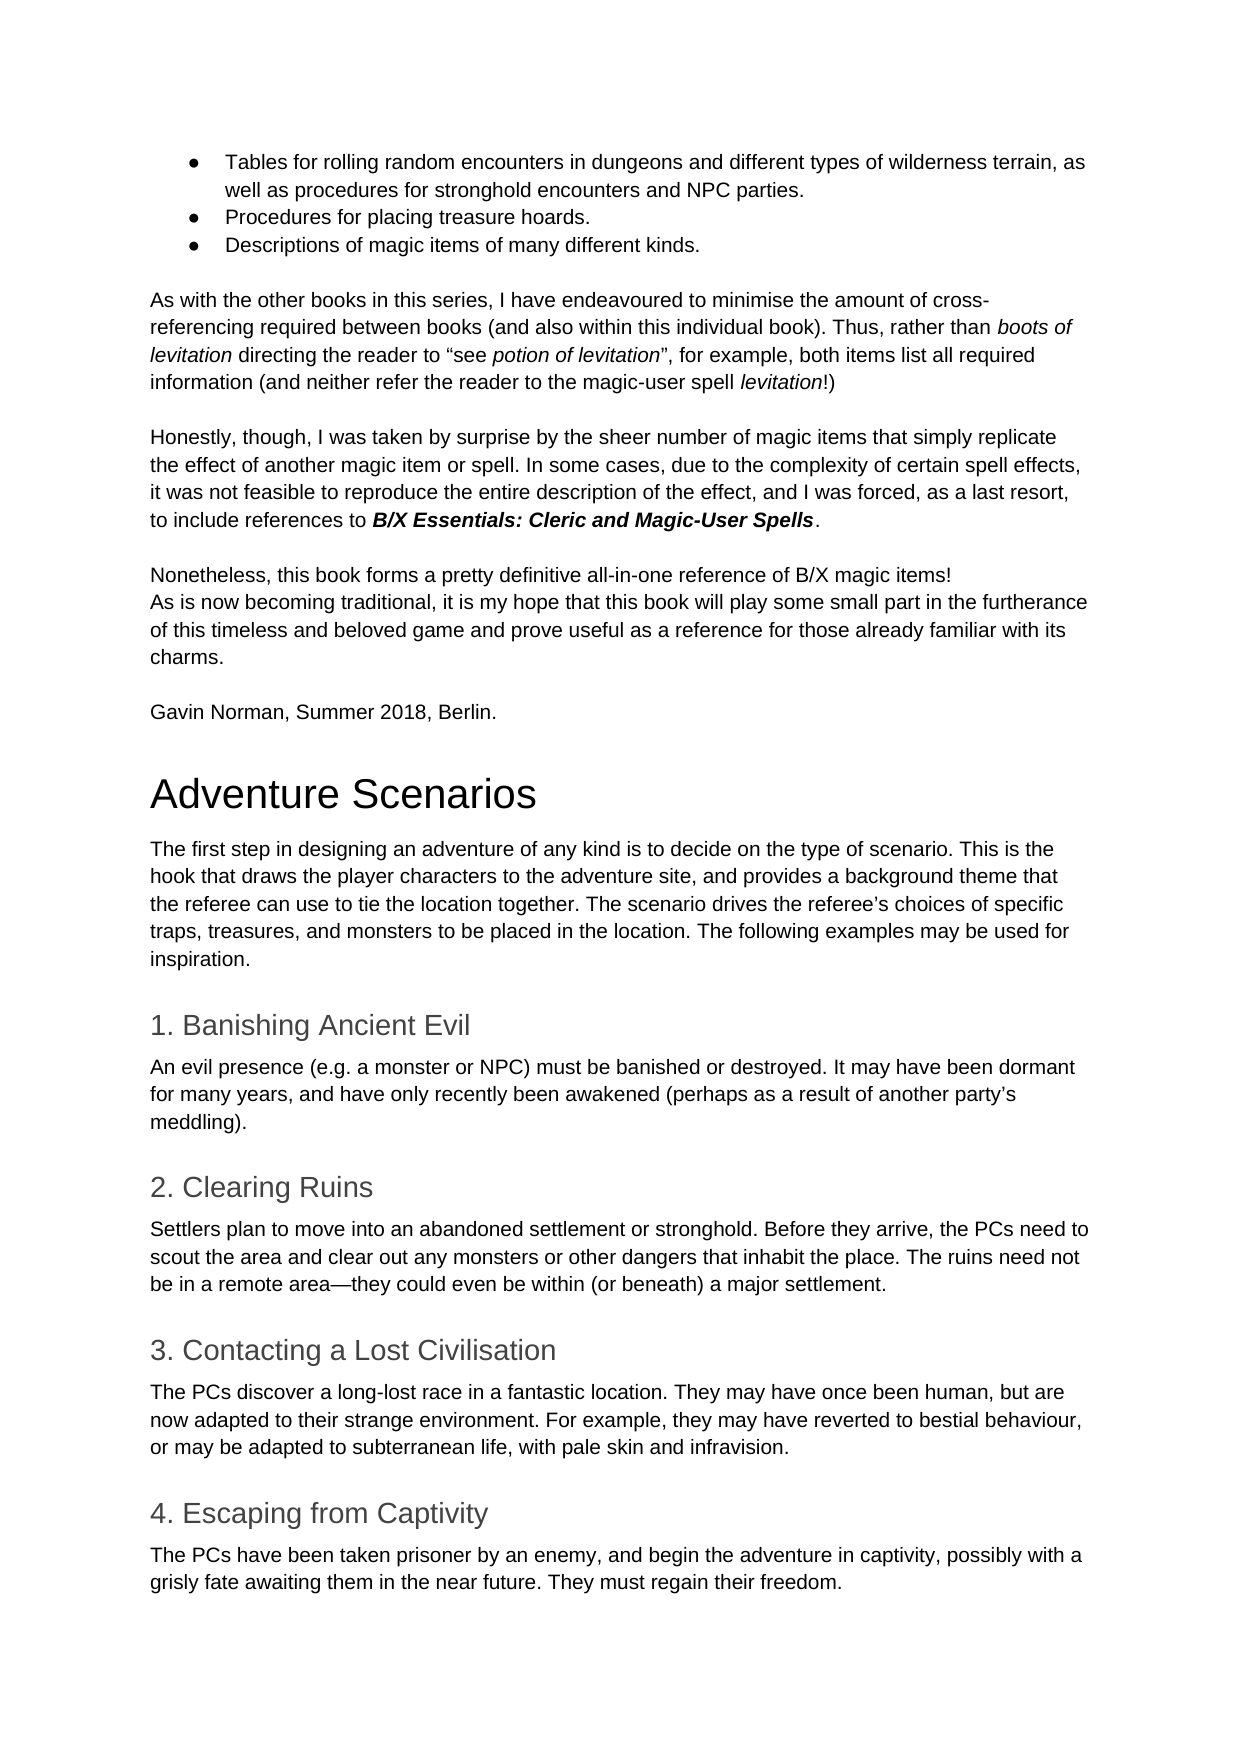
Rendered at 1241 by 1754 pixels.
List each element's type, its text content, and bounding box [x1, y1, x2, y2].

text Honestly, though, I was taken by surprise by the sheer number of magic items that simply replicate the effect of another magic item or spell. In some cases, due to the complexity of certain spell effects, it was not feasible to reproduce the entire description of the effect, and I was forced, as a last resort, to include references to B/X Essentials: Cleric and Magic-User Spells. [150, 425, 1090, 531]
subtitle 2. Clearing Ruins [150, 1170, 1090, 1204]
text The PCs discover a long-lost race in a fantastic location. They may have once been human, but are now adapted to their strange environment. For example, they may have reverted to bestial behaviour, or may be adapted to subterranean life, with pale skin and infravision. [150, 1380, 1090, 1459]
text As is now becoming traditional, it is my hope that this book will play some small part in the furtherance of this timeless and beloved game and prove useful as a reference for those already familiar with its charms. [150, 590, 1090, 669]
text The first step in designing an adventure of any kind is to decide on the type of scenario. This is the hook that draws the player characters to the adventure site, and provides a background theme that the referee can use to tie the location together. The scenario drives the referee’s choices of specific traps, treasures, and monsters to be placed in the location. The following examples may be used for inspiration. [150, 837, 1090, 971]
text Nonetheless, this book forms a pretty definitive all-in-one reference of B/X magic items! [150, 562, 1090, 586]
text Gavin Norman, Summer 2018, Berlin. [150, 700, 1090, 724]
subtitle 4. Escaping from Captivity [150, 1496, 1090, 1529]
text Settlers plan to move into an abandoned settlement or stronghold. Before they arrive, the PCs need to scout the area and clear out any monsters or other dangers that inhabit the place. The ruins need not be in a remote area—they could even be within (or beneath) a major settlement. [150, 1217, 1090, 1296]
subtitle 3. Contacting a Lost Civilisation [150, 1333, 1090, 1367]
list Tables for rolling random encounters in dungeons and different types of wilderness terrain, as well as procedures for stronghold encounters and NPC parties. [187, 150, 1090, 201]
text As with the other books in this series, I have endeavoured to minimise the amount of cross-referencing required between books (and also within this individual book). Thus, rather than boots of levitation directing the reader to “see potion of levitation”, for example, both items list all required information (and neither refer the reader to the magic-user spell levitation!) [150, 287, 1090, 394]
text An evil presence (e.g. a monster or NPC) must be banished or destroyed. It may have been dormant for many years, and have only recently been awakened (perhaps as a result of another party’s meddling). [150, 1054, 1090, 1133]
text The PCs have been taken prisoner by an enemy, and begin the adventure in captivity, possibly with a grisly fate awaiting them in the near future. They must regain their freedom. [150, 1543, 1090, 1594]
subtitle Adventure Scenarios [150, 769, 1090, 817]
list Descriptions of magic items of many different kinds. [187, 232, 1090, 256]
subtitle 1. Banishing Ancient Evil [150, 1008, 1090, 1041]
list Procedures for placing treasure hoards. [187, 205, 1090, 229]
